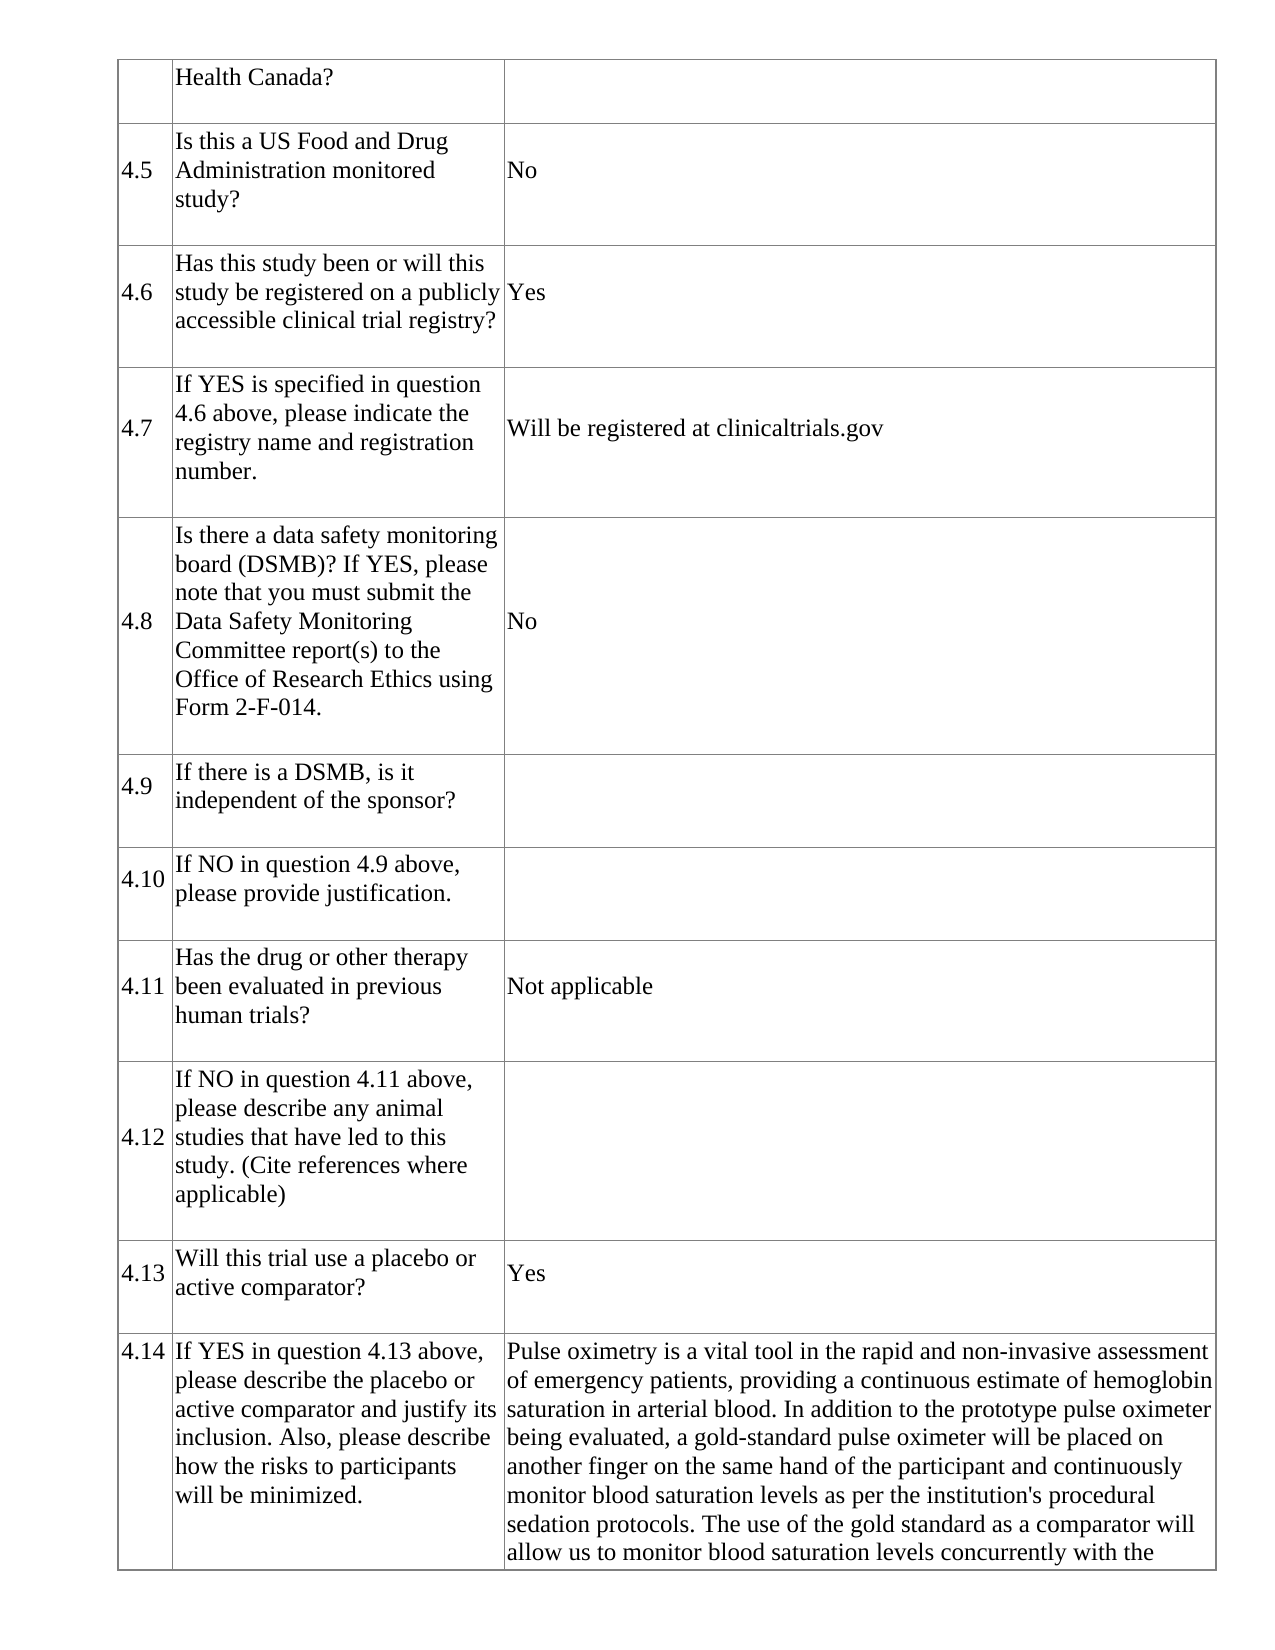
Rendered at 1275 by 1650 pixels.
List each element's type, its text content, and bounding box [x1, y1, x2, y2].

table_cell Not applicable [505, 941, 1215, 1061]
table_cell Has this study been or will this study be registered on a publicly accessible clinical trial registry? [173, 246, 504, 367]
table_cell Health Canada? [173, 60, 504, 123]
table_cell Has the drug or other therapy been evaluated in previous human trials? [173, 941, 504, 1061]
table_cell 4.10 [119, 848, 172, 939]
table_cell 4.14 [119, 1334, 172, 1569]
table_cell Will be registered at clinicaltrials.gov [505, 368, 1215, 517]
table_cell No [505, 518, 1215, 754]
table_cell No [505, 124, 1215, 245]
table_cell Is there a data safety monitoring board (DSMB)? If YES, please note that you must submit the Data Safety Monitoring Committee report(s) to the Office of Research Ethics using Form 2-F-014. [173, 518, 504, 754]
table_cell Yes [505, 246, 1215, 367]
table_cell 4.9 [119, 755, 172, 847]
table_cell Yes [505, 1241, 1215, 1333]
table_cell If YES is specified in question 4.6 above, please indicate the registry name and registration number. [173, 368, 504, 517]
table_cell 4.8 [119, 518, 172, 754]
table_cell 4.5 [119, 124, 172, 245]
table_cell 4.7 [119, 368, 172, 517]
table_cell Will this trial use a placebo or active comparator? [173, 1241, 504, 1333]
table_cell Is this a US Food and Drug Administration monitored study? [173, 124, 504, 245]
table_cell If NO in question 4.11 above, please describe any animal studies that have led to this study. (Cite references where applicable) [173, 1062, 504, 1240]
table_cell If NO in question 4.9 above, please provide justification. [173, 848, 504, 939]
table_cell 4.6 [119, 246, 172, 367]
table_cell [505, 1062, 1215, 1240]
table_cell 4.13 [119, 1241, 172, 1333]
table_cell [505, 755, 1215, 847]
table_cell [505, 848, 1215, 939]
table_cell Pulse oximetry is a vital tool in the rapid and non-invasive assessment of emergency patients, providing a continuous estimate of hemoglobin saturation in arterial blood. In addition to the prototype pulse oximeter being evaluated, a gold-standard pulse oximeter will be placed on another finger on the same hand of the participant and continuously monitor blood saturation levels as per the institution's procedural sedation protocols. The use of the gold standard as a comparator will allow us to monitor blood saturation levels concurrently with the [505, 1334, 1215, 1569]
table_cell If there is a DSMB, is it independent of the sponsor? [173, 755, 504, 847]
table_cell [505, 60, 1215, 123]
table_cell 4.12 [119, 1062, 172, 1240]
table_cell 4.11 [119, 941, 172, 1061]
table_cell If YES in question 4.13 above, please describe the placebo or active comparator and justify its inclusion. Also, please describe how the risks to participants will be minimized. [173, 1334, 504, 1569]
table_cell [119, 60, 172, 123]
